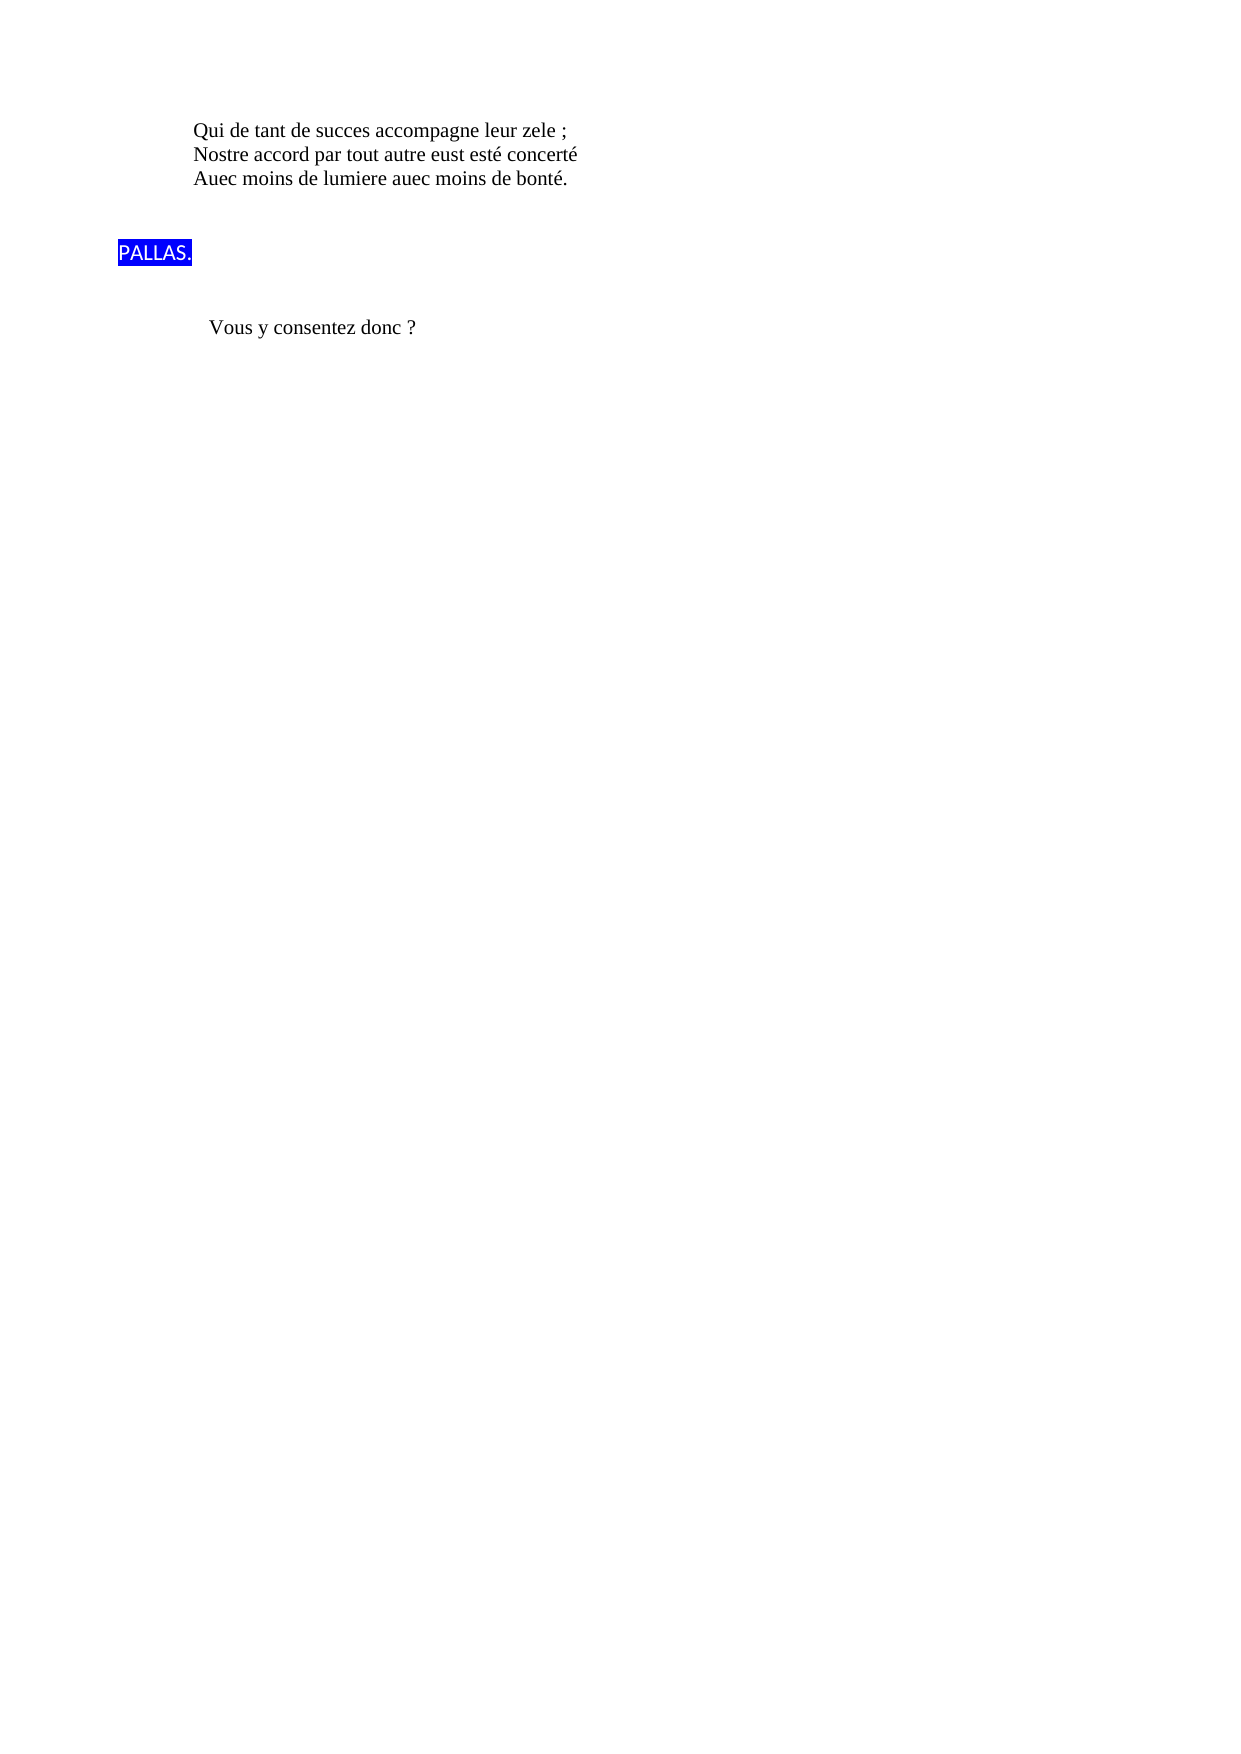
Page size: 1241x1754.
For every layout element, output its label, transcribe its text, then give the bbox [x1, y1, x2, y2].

text Qui de tant de succes accompagne leur zele ; [193, 118, 1122, 142]
text Auec moins de lumiere auec moins de bonté. [193, 166, 1122, 190]
text PALLAS. [118, 238, 1122, 266]
text Nostre accord par tout autre eust esté concerté [193, 142, 1122, 166]
text Vous y consentez donc ? [193, 314, 1122, 339]
